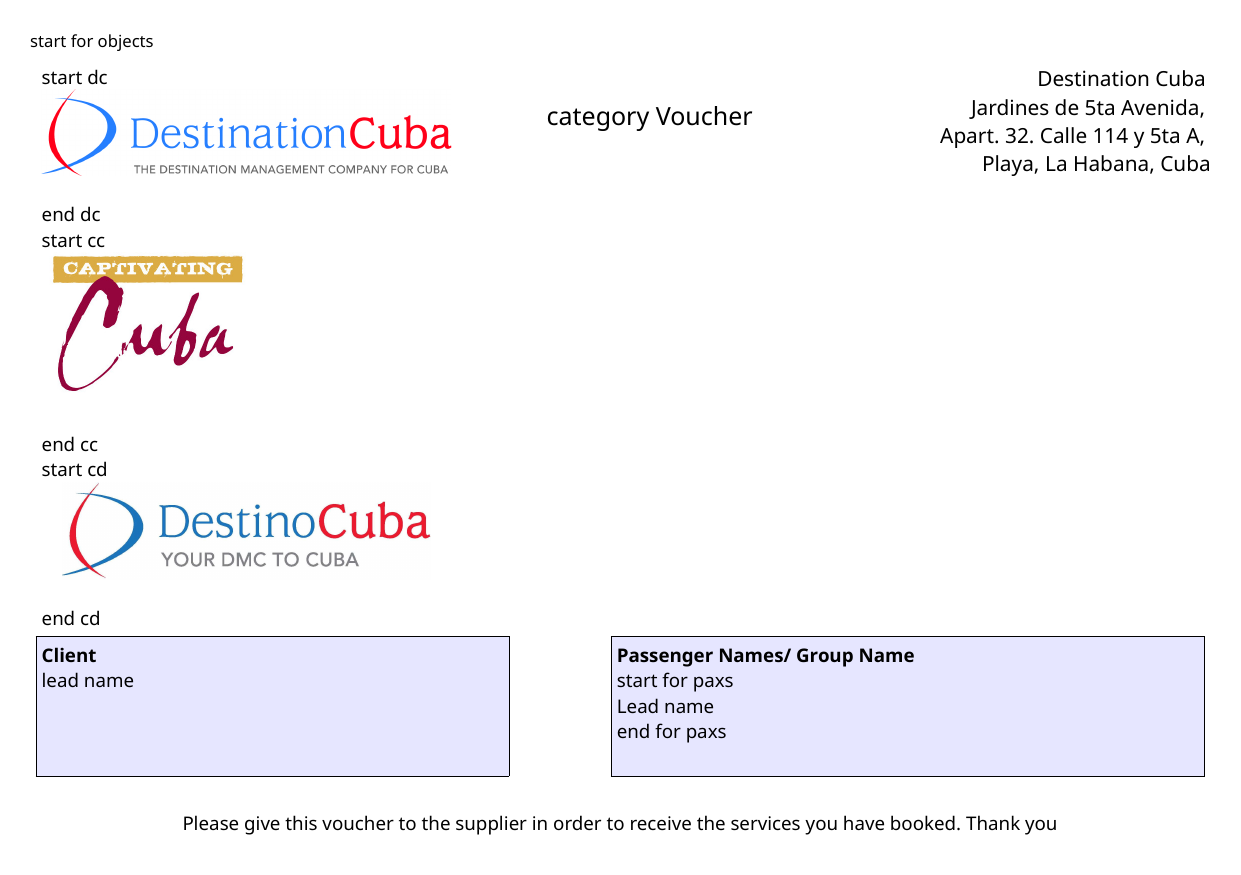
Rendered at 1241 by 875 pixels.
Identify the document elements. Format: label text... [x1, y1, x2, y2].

table_header Destination Cuba Jardines de 5ta Avenida, Apart. 32. Calle 114 y 5ta A, Playa, La Habana, Cuba [842, 59, 1210, 636]
table_header Please give this voucher to the supplier in order to receive the services you have booked. Thank you [30, 253, 1210, 841]
picture [41, 89, 452, 176]
table_header category Voucher [457, 59, 842, 636]
table_header Passenger Names/ Group Name start for paxs Lead name end for paxs [612, 637, 1204, 776]
text start for objects [30, 30, 1210, 53]
table_header start dc end dc start cc [36, 59, 457, 252]
picture [41, 252, 254, 394]
picture [62, 482, 431, 580]
table_header [30, 53, 1210, 252]
table_header end cc start cd end cd [36, 253, 457, 636]
table_header Client lead name [37, 637, 509, 776]
table_header [510, 636, 611, 776]
